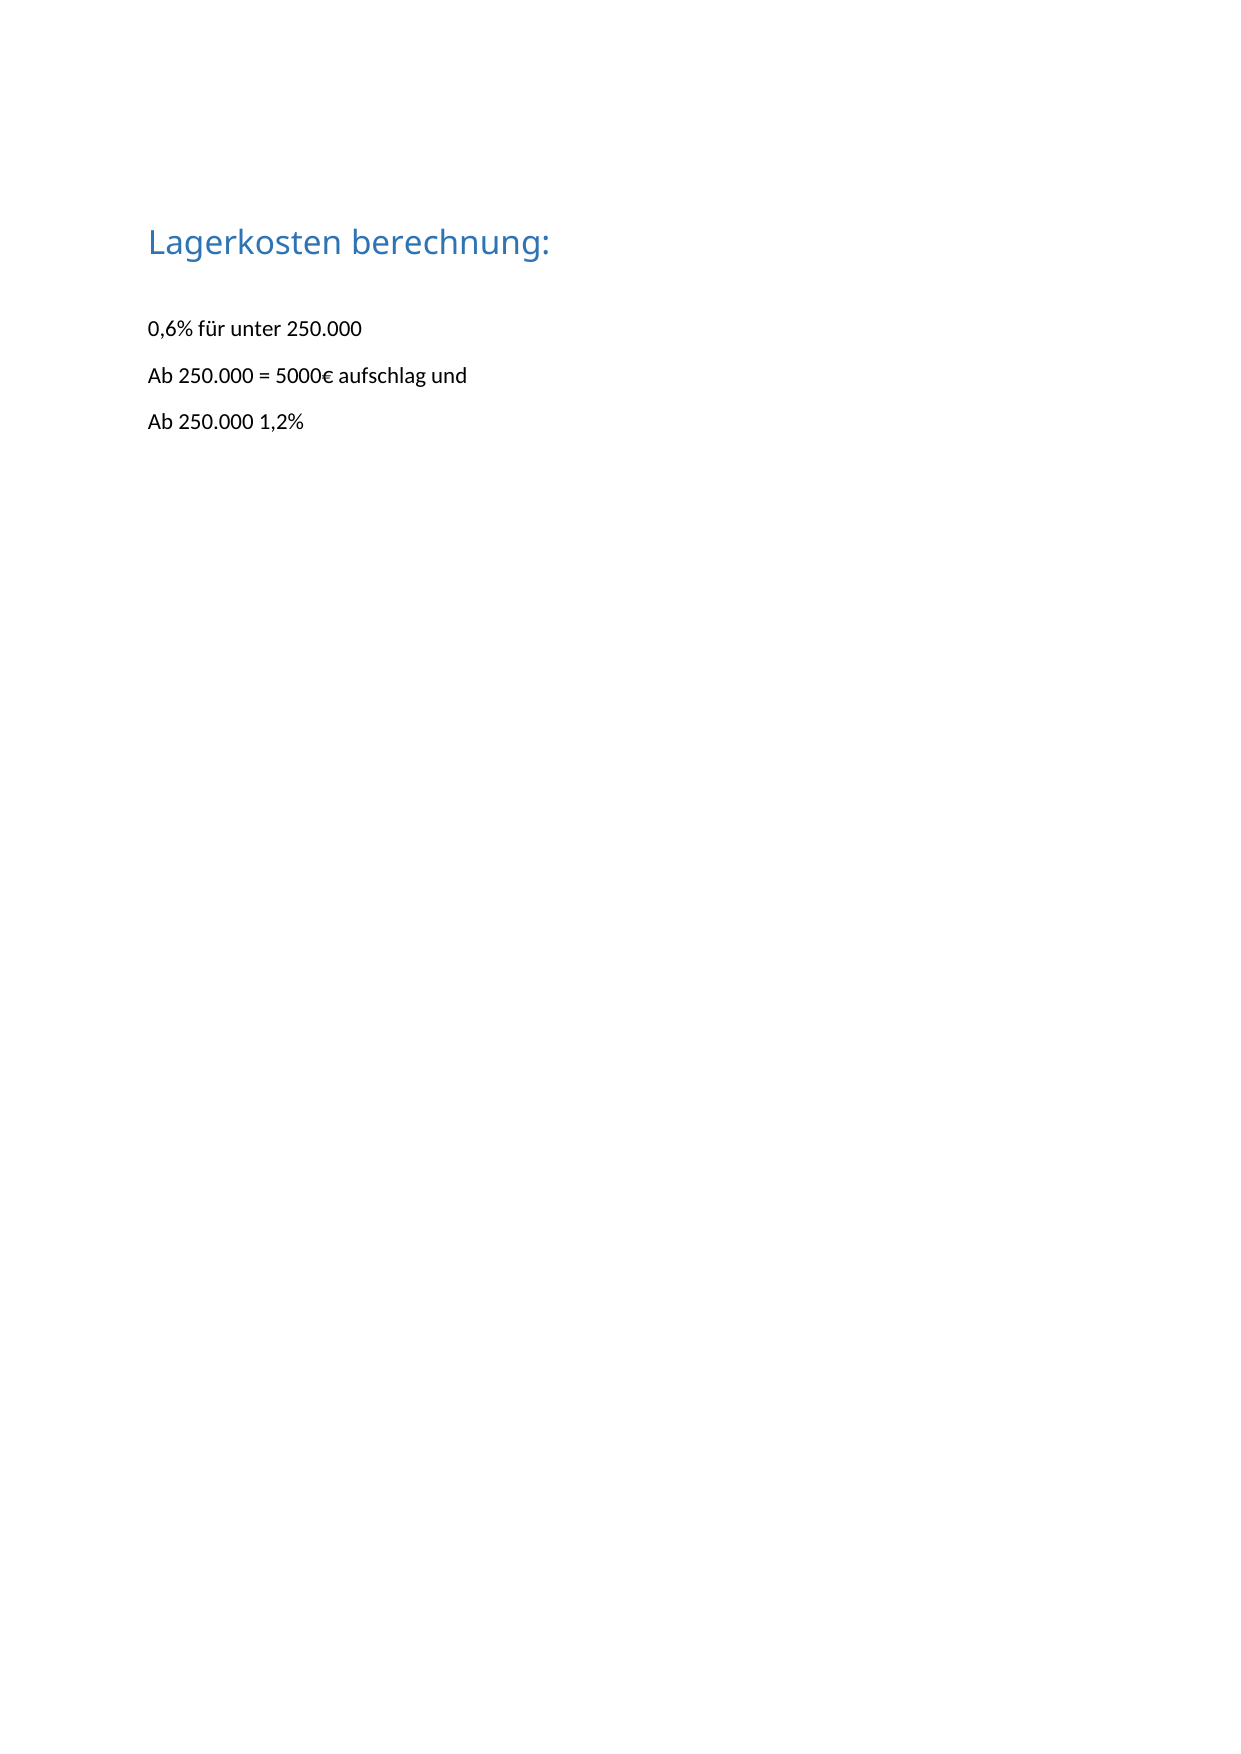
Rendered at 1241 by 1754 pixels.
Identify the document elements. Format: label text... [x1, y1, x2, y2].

text Ab 250.000 1,2% [148, 407, 1093, 435]
text Ab 250.000 = 5000€ aufschlag und [148, 361, 1093, 389]
subtitle Lagerkosten berechnung: [148, 219, 1093, 264]
text 0,6% für unter 250.000 [148, 314, 1093, 342]
